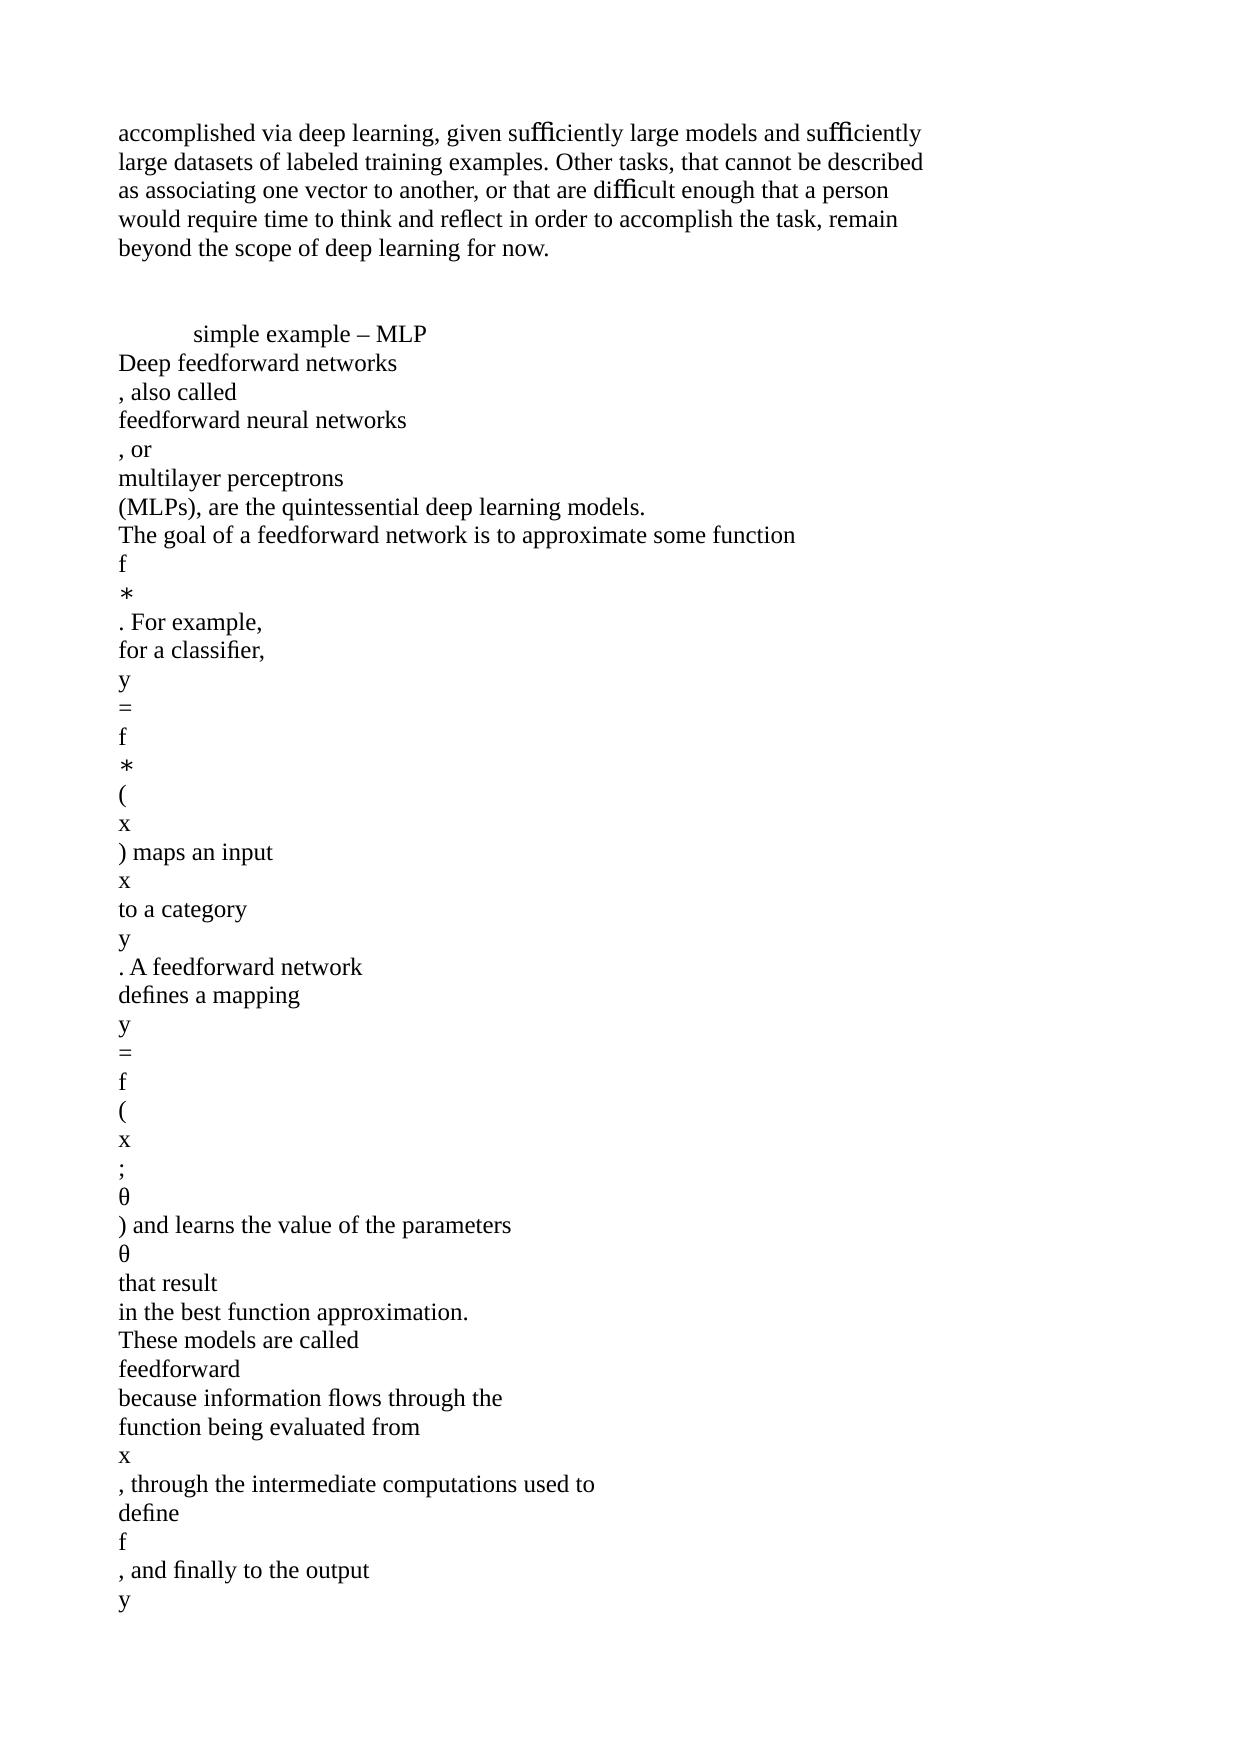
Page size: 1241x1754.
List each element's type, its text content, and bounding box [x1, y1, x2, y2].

text Deep feedforward networks [118, 348, 1122, 377]
text , through the intermediate computations used to [118, 1469, 1122, 1498]
text y [118, 1009, 1122, 1038]
text function being evaluated from [118, 1412, 1122, 1440]
text simple example – MLP [118, 319, 1122, 348]
text (MLPs), are the quintessential deep learning models. [118, 492, 1122, 520]
text deﬁne [118, 1498, 1122, 1527]
text ( [118, 779, 1122, 808]
text y [118, 1584, 1122, 1613]
text . For example, [118, 607, 1122, 635]
text in the best function approximation. [118, 1297, 1122, 1325]
text θ [118, 1182, 1122, 1210]
text multilayer perceptrons [118, 463, 1122, 492]
text would require time to think and reﬂect in order to accomplish the task, remain [118, 204, 1122, 233]
text θ [118, 1239, 1122, 1268]
text These models are called [118, 1325, 1122, 1354]
text y [118, 664, 1122, 693]
text as associating one vector to another, or that are diﬃcult enough that a person [118, 176, 1122, 204]
text , also called [118, 377, 1122, 405]
text deﬁnes a mapping [118, 980, 1122, 1009]
text ∗ [118, 750, 1122, 779]
text , or [118, 434, 1122, 463]
text x [118, 1440, 1122, 1469]
text The goal of a feedforward network is to approximate some function [118, 520, 1122, 549]
text ) maps an input [118, 837, 1122, 865]
text , and ﬁnally to the output [118, 1555, 1122, 1584]
text y [118, 923, 1122, 952]
text f [118, 722, 1122, 750]
text for a classiﬁer, [118, 635, 1122, 664]
text f [118, 1527, 1122, 1555]
text accomplished via deep learning, given suﬃciently large models and suﬃciently [118, 118, 1122, 147]
text to a category [118, 894, 1122, 923]
text ) and learns the value of the parameters [118, 1210, 1122, 1239]
text = [118, 693, 1122, 722]
text ; [118, 1153, 1122, 1182]
text that result [118, 1268, 1122, 1297]
text feedforward neural networks [118, 405, 1122, 434]
text . A feedforward network [118, 952, 1122, 980]
text f [118, 1067, 1122, 1095]
text f [118, 549, 1122, 578]
text x [118, 808, 1122, 837]
text feedforward [118, 1354, 1122, 1383]
text x [118, 1124, 1122, 1153]
text large datasets of labeled training examples. Other tasks, that cannot be described [118, 147, 1122, 176]
text ( [118, 1095, 1122, 1124]
text beyond the scope of deep learning for now. [118, 233, 1122, 262]
text because information ﬂows through the [118, 1383, 1122, 1412]
text = [118, 1038, 1122, 1067]
text x [118, 865, 1122, 894]
text ∗ [118, 578, 1122, 607]
